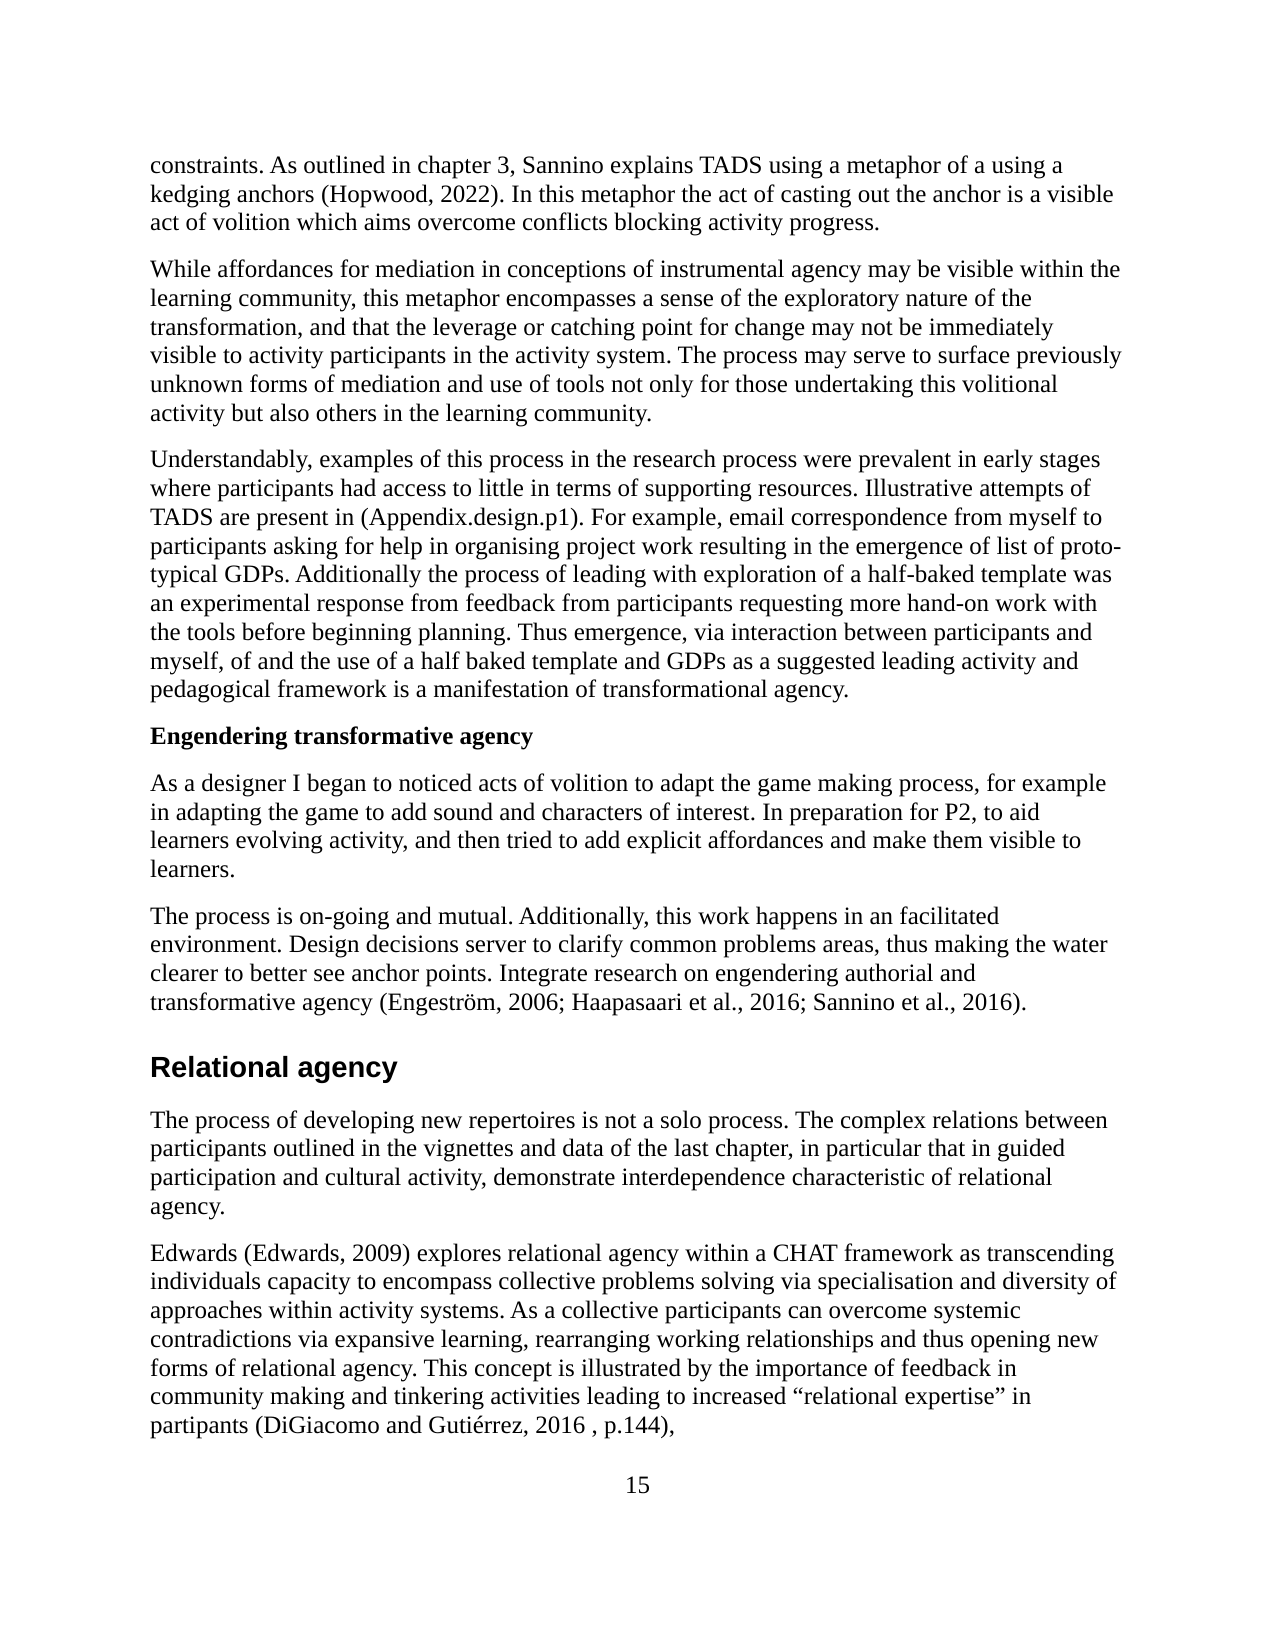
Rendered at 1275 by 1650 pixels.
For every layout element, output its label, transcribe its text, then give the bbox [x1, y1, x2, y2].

text The process is on-going and mutual. Additionally, this work happens in an facilitated environment. Design decisions server to clarify common problems areas, thus making the water clearer to better see anchor points. Integrate research on engendering authorial and transformative agency (Engeström, 2006; Haapasaari et al., 2016; Sannino et al., 2016). [150, 901, 1125, 1016]
subtitle Relational agency [150, 1050, 1125, 1083]
text constraints. As outlined in chapter 3, Sannino explains TADS using a metaphor of a using a kedging anchors (Hopwood, 2022). In this metaphor the act of casting out the anchor is a visible act of volition which aims overcome conflicts blocking activity progress. [150, 150, 1125, 236]
text Understandably, examples of this process in the research process were prevalent in early stages where participants had access to little in terms of supporting resources. Illustrative attempts of TADS are present in (Appendix.design.p1). For example, email correspondence from myself to participants asking for help in organising project work resulting in the emergence of list of proto-typical GDPs. Additionally the process of leading with exploration of a half-baked template was an experimental response from feedback from participants requesting more hand-on work with the tools before beginning planning. Thus emergence, via interaction between participants and myself, of and the use of a half baked template and GDPs as a suggested leading activity and pedagogical framework is a manifestation of transformational agency. [150, 444, 1125, 703]
text The process of developing new repertoires is not a solo process. The complex relations between participants outlined in the vignettes and data of the last chapter, in particular that in guided participation and cultural activity, demonstrate interdependence characteristic of relational agency. [150, 1105, 1125, 1220]
text Edwards (Edwards, 2009) explores relational agency within a CHAT framework as transcending individuals capacity to encompass collective problems solving via specialisation and diversity of approaches within activity systems. As a collective participants can overcome systemic contradictions via expansive learning, rearranging working relationships and thus opening new forms of relational agency. This concept is illustrated by the importance of feedback in community making and tinkering activities leading to increased “relational expertise” in partipants (DiGiacomo and Gutiérrez, 2016 , p.144), [150, 1238, 1125, 1439]
text As a designer I began to noticed acts of volition to adapt the game making process, for example in adapting the game to add sound and characters of interest. In preparation for P2, to aid learners evolving activity, and then tried to add explicit affordances and make them visible to learners. [150, 768, 1125, 883]
text While affordances for mediation in conceptions of instrumental agency may be visible within the learning community, this metaphor encompasses a sense of the exploratory nature of the transformation, and that the leverage or catching point for change may not be immediately visible to activity participants in the activity system. The process may serve to surface previously unknown forms of mediation and use of tools not only for those undertaking this volitional activity but also others in the learning community. [150, 254, 1125, 427]
text Engendering transformative agency [150, 721, 1125, 750]
